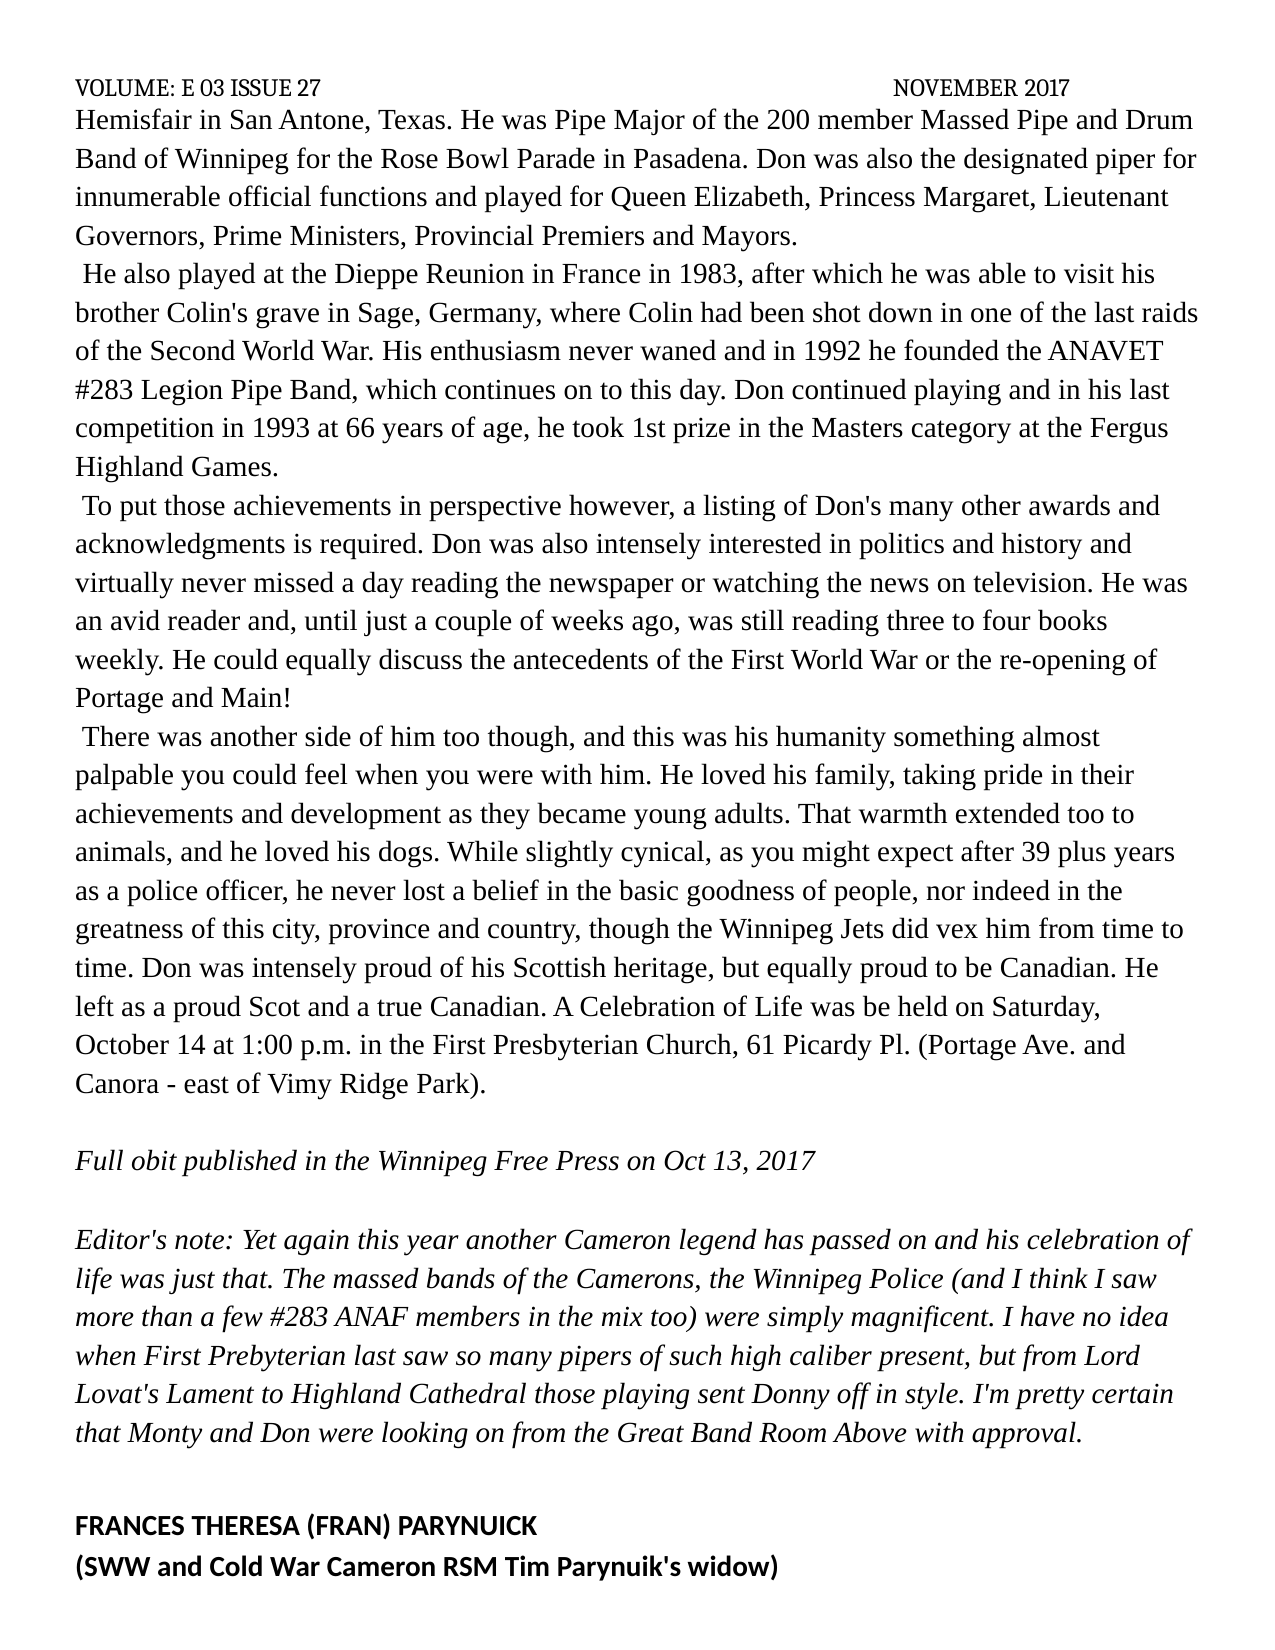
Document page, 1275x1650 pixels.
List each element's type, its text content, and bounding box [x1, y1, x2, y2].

text Hemisfair in San Antone, Texas. He was Pipe Major of the 200 member Massed Pipe and Drum Band of Winnipeg for the Rose Bowl Parade in Pasadena. Don was also the designated piper for innumerable official functions and played for Queen Elizabeth, Princess Margaret, Lieutenant Governors, Prime Ministers, Provincial Premiers and Mayors. He also played at the Dieppe Reunion in France in 1983, after which he was able to visit his brother Colin's grave in Sage, Germany, where Colin had been shot down in one of the last raids of the Second World War. His enthusiasm never waned and in 1992 he founded the ANAVET #283 Legion Pipe Band, which continues on to this day. Don continued playing and in his last competition in 1993 at 66 years of age, he took 1st prize in the Masters category at the Fergus Highland Games. To put those achievements in perspective however, a listing of Don's many other awards and acknowledgments is required. Don was also intensely interested in politics and history and virtually never missed a day reading the newspaper or watching the news on television. He was an avid reader and, until just a couple of weeks ago, was still reading three to four books weekly. He could equally discuss the antecedents of the First World War or the re-opening of Portage and Main! There was another side of him too though, and this was his humanity something almost palpable you could feel when you were with him. He loved his family, taking pride in their achievements and development as they became young adults. That warmth extended too to animals, and he loved his dogs. While slightly cynical, as you might expect after 39 plus years as a police officer, he never lost a belief in the basic goodness of people, nor indeed in the greatness of this city, province and country, though the Winnipeg Jets did vex him from time to time. Don was intensely proud of his Scottish heritage, but equally proud to be Canadian. He left as a proud Scot and a true Canadian. A Celebration of Life was be held on Saturday, October 14 at 1:00 p.m. in the First Presbyterian Church, 61 Picardy Pl. (Portage Ave. and Canora - east of Vimy Ridge Park). Full obit published in the Winnipeg Free Press on Oct 13, 2017 Editor's note: Yet again this year another Cameron legend has passed on and his celebration of life was just that. The massed bands of the Camerons, the Winnipeg Police (and I think I saw more than a few #283 ANAF members in the mix too) were simply magnificent. I have no idea when First Prebyterian last saw so many pipers of such high caliber present, but from Lord Lovat's Lament to Highland Cathedral those playing sent Donny off in style. I'm pretty certain that Monty and Don were looking on from the Great Band Room Above with approval. [75, 102, 1200, 1449]
text FRANCES THERESA (FRAN) PARYNUICK (SWW and Cold War Cameron RSM Tim Parynuik's widow) [75, 1466, 1200, 1584]
